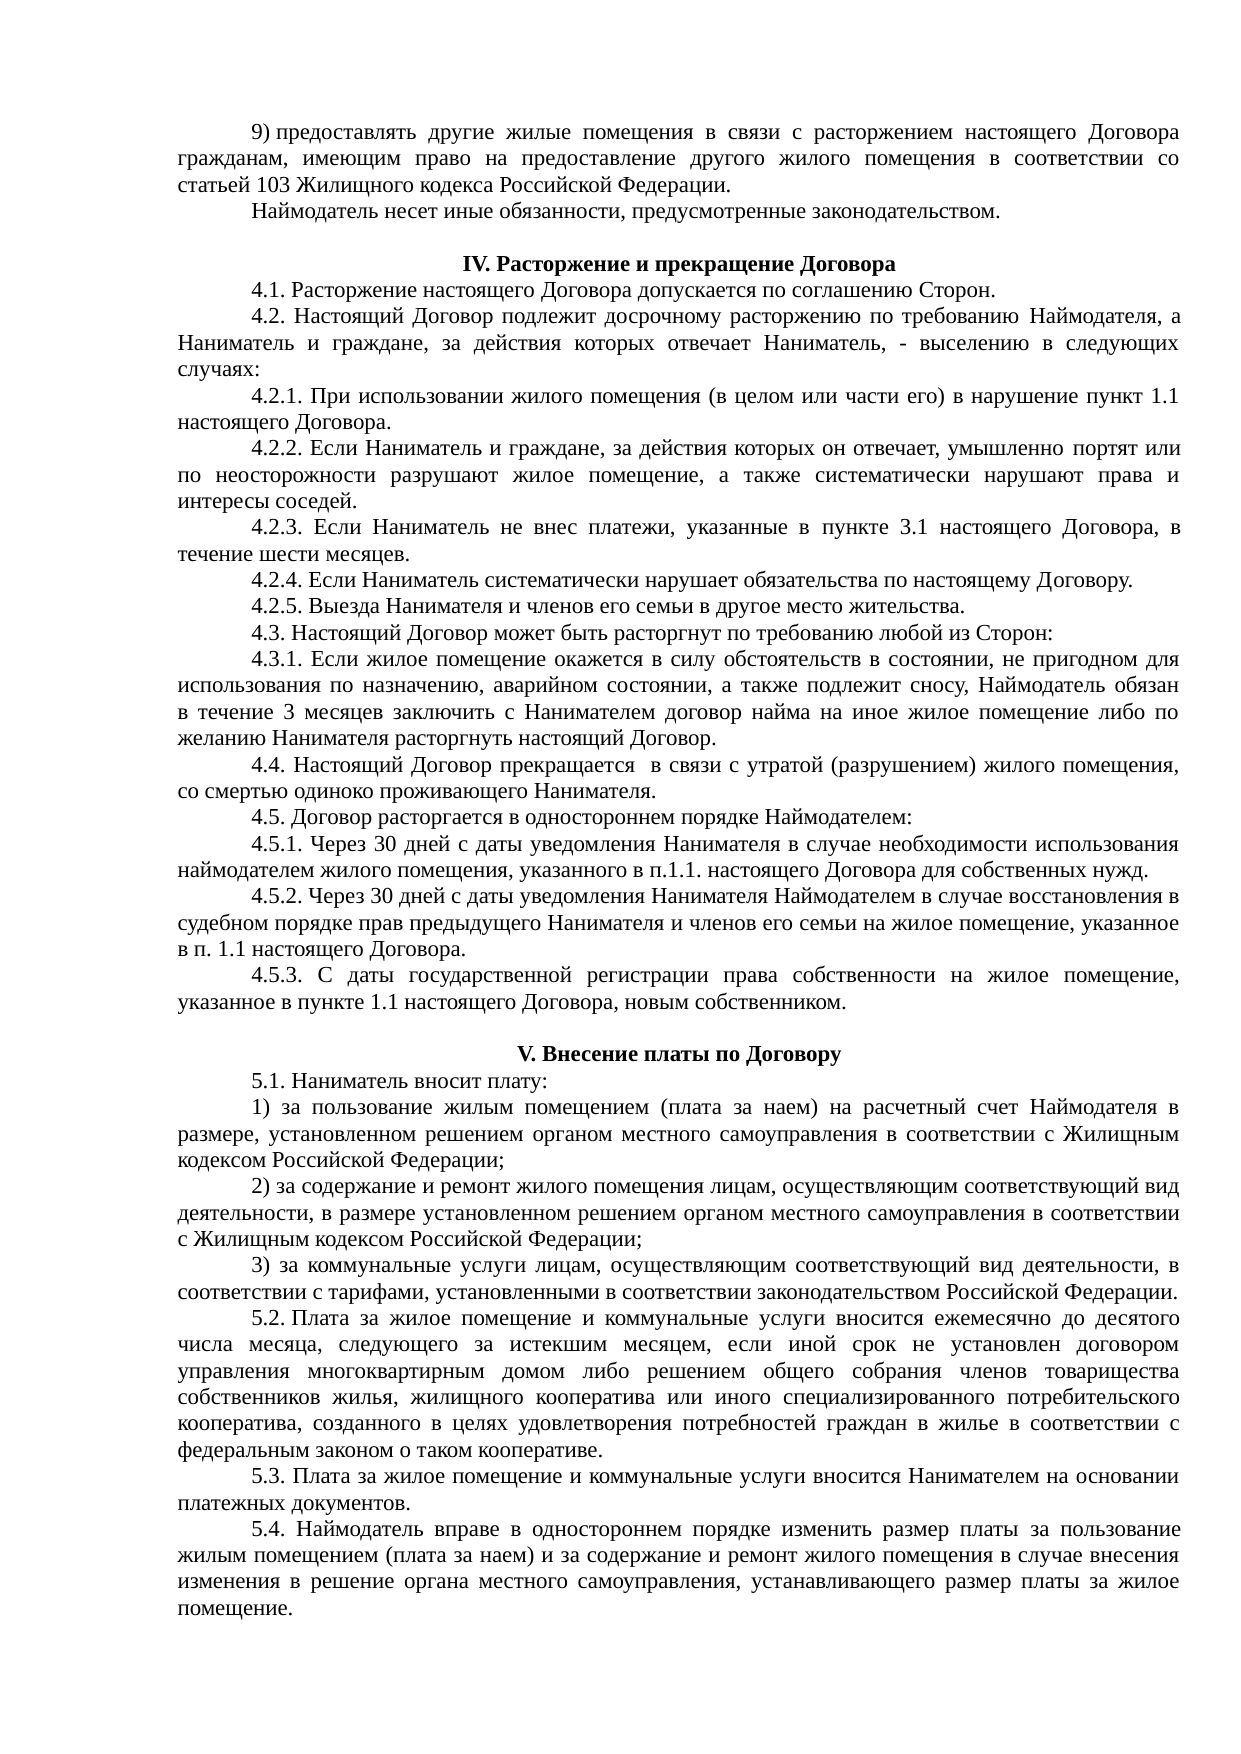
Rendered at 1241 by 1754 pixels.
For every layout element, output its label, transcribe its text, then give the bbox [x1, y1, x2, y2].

text 4.1. Расторжение настоящего Договора допускается по соглашению Сторон. [177, 276, 1181, 303]
text V. Внесение платы по Договору [177, 1041, 1181, 1067]
text 4.4. Настоящий Договор прекращается в связи с утратой (разрушением) жилого помещения, со смертью одиноко проживающего Нанимателя. [177, 751, 1181, 803]
text 5.2. Плата за жилое помещение и коммунальные услуги вносится ежемесячно до десятого числа месяца, следующего за истекшим месяцем, если иной срок не установлен договором управления многоквартирным домом либо решением общего собрания членов товарищества собственников жилья, жилищного кооператива или иного специализированного потребительского кооператива, созданного в целях удовлетворения потребностей граждан в жилье в соответствии с федеральным законом о таком кооперативе. [177, 1304, 1181, 1462]
text 3) за коммунальные услуги лицам, осуществляющим соответствующий вид деятельности, в соответствии с тарифами, установленными в соответствии законодательством Российской Федерации. [177, 1251, 1181, 1304]
text 4.2.1. При использовании жилого помещения (в целом или части его) в нарушение пункт 1.1 настоящего Договора. [177, 382, 1181, 434]
text 4.2.2. Если Наниматель и граждане, за действия которых он отвечает, умышленно портят или по неосторожности разрушают жилое помещение, а также систематически нарушают права и интересы соседей. [177, 434, 1181, 513]
text 4.2.4. Если Наниматель систематически нарушает обязательства по настоящему Договору. [177, 566, 1181, 592]
text 9) предоставлять другие жилые помещения в связи с расторжением настоящего Договора гражданам, имеющим право на предоставление другого жилого помещения в соответствии со статьей 103 Жилищного кодекса Российской Федерации. [177, 118, 1181, 197]
text 4.5.1. Через 30 дней с даты уведомления Нанимателя в случае необходимости использования наймодателем жилого помещения, указанного в п.1.1. настоящего Договора для собственных нужд. [177, 830, 1181, 882]
text 5.1. Наниматель вносит плату: [177, 1067, 1181, 1093]
text 4.3.1. Если жилое помещение окажется в силу обстоятельств в состоянии, не пригодном для использования по назначению, аварийном состоянии, а также подлежит сносу, Наймодатель обязан в течение 3 месяцев заключить с Нанимателем договор найма на иное жилое помещение либо по желанию Нанимателя расторгнуть настоящий Договор. [177, 645, 1181, 751]
text 4.3. Настоящий Договор может быть расторгнут по требованию любой из Сторон: [177, 619, 1181, 645]
text Наймодатель несет иные обязанности, предусмотренные законодательством. [177, 197, 1181, 223]
text 1) за пользование жилым помещением (плата за наем) на расчетный счет Наймодателя в размере, установленном решением органом местного самоуправления в соответствии с Жилищным кодексом Российской Федерации; [177, 1093, 1181, 1172]
text 4.5.3. С даты государственной регистрации права собственности на жилое помещение, указанное в пункте 1.1 настоящего Договора, новым собственником. [177, 961, 1181, 1014]
text 2) за содержание и ремонт жилого помещения лицам, осуществляющим соответствующий вид деятельности, в размере установленном решением органом местного самоуправления в соответствии с Жилищным кодексом Российской Федерации; [177, 1172, 1181, 1251]
text 5.4. Наймодатель вправе в одностороннем порядке изменить размер платы за пользование жилым помещением (плата за наем) и за содержание и ремонт жилого помещения в случае внесения изменения в решение органа местного самоуправления, устанавливающего размер платы за жилое помещение. [177, 1515, 1181, 1620]
text 4.2. Настоящий Договор подлежит досрочному расторжению по требованию Наймодателя, а Наниматель и граждане, за действия которых отвечает Наниматель, - выселению в следующих случаях: [177, 303, 1181, 382]
text 5.3. Плата за жилое помещение и коммунальные услуги вносится Нанимателем на основании платежных документов. [177, 1462, 1181, 1515]
text 4.5.2. Через 30 дней с даты уведомления Нанимателя Наймодателем в случае восстановления в судебном порядке прав предыдущего Нанимателя и членов его семьи на жилое помещение, указанное в п. 1.1 настоящего Договора. [177, 882, 1181, 961]
text 4.2.5. Выезда Нанимателя и членов его семьи в другое место жительства. [177, 592, 1181, 619]
text 4.2.3. Если Наниматель не внес платежи, указанные в пункте 3.1 настоящего Договора, в течение шести месяцев. [177, 513, 1181, 566]
text 4.5. Договор расторгается в одностороннем порядке Наймодателем: [177, 803, 1181, 830]
text IV. Расторжение и прекращение Договора [177, 250, 1181, 276]
